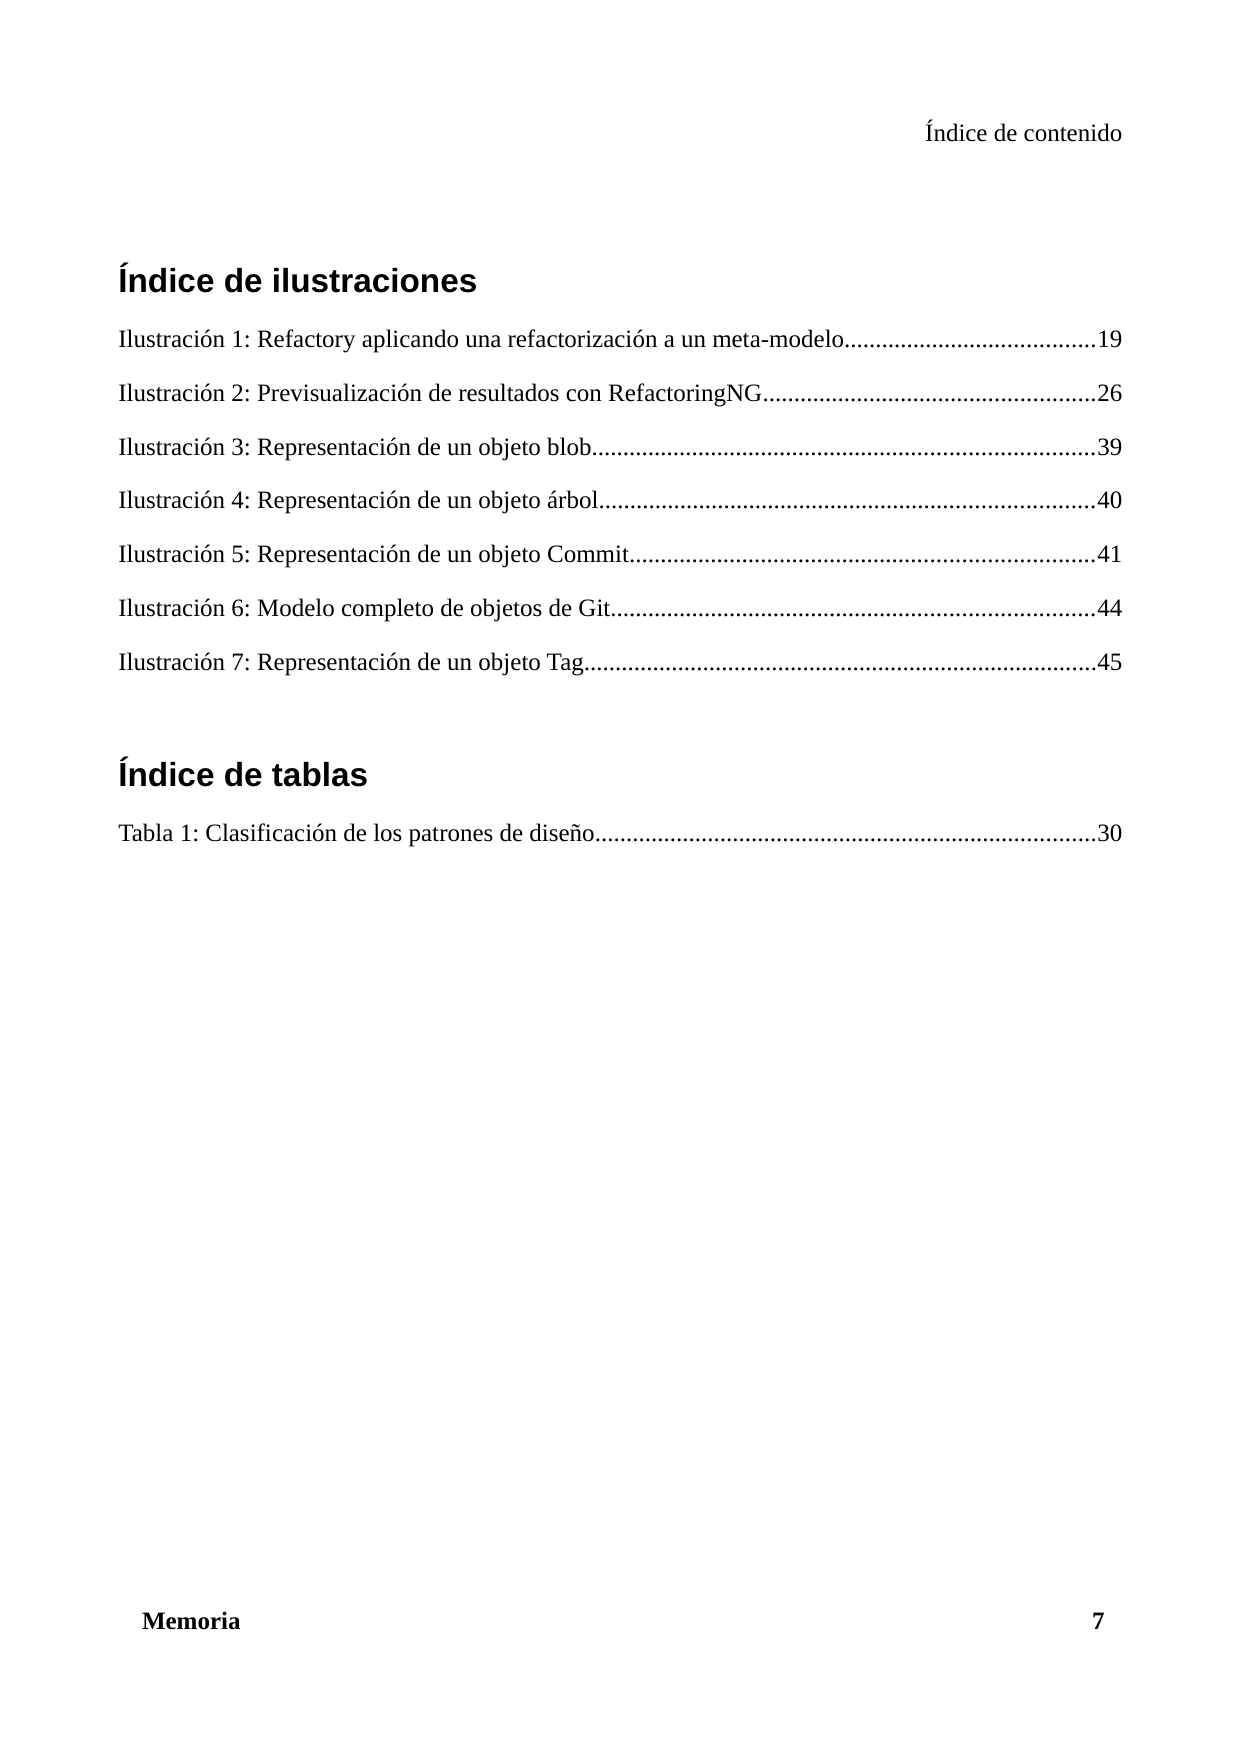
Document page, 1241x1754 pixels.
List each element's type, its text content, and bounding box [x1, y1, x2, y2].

text Ilustración 7: Representación de un objeto Tag 45 [118, 647, 1122, 675]
subtitle Índice de tablas [118, 755, 1122, 793]
text Ilustración 3: Representación de un objeto blob 39 [118, 432, 1122, 460]
text Ilustración 6: Modelo completo de objetos de Git 44 [118, 593, 1122, 622]
text Tabla 1: Clasificación de los patrones de diseño 30 [118, 818, 1122, 847]
text Ilustración 4: Representación de un objeto árbol 40 [118, 485, 1122, 514]
text Ilustración 1: Refactory aplicando una refactorización a un meta-modelo 19 [118, 324, 1122, 353]
text Ilustración 5: Representación de un objeto Commit 41 [118, 539, 1122, 568]
text Ilustración 2: Previsualización de resultados con RefactoringNG 26 [118, 378, 1122, 407]
subtitle Índice de ilustraciones [118, 261, 1122, 299]
